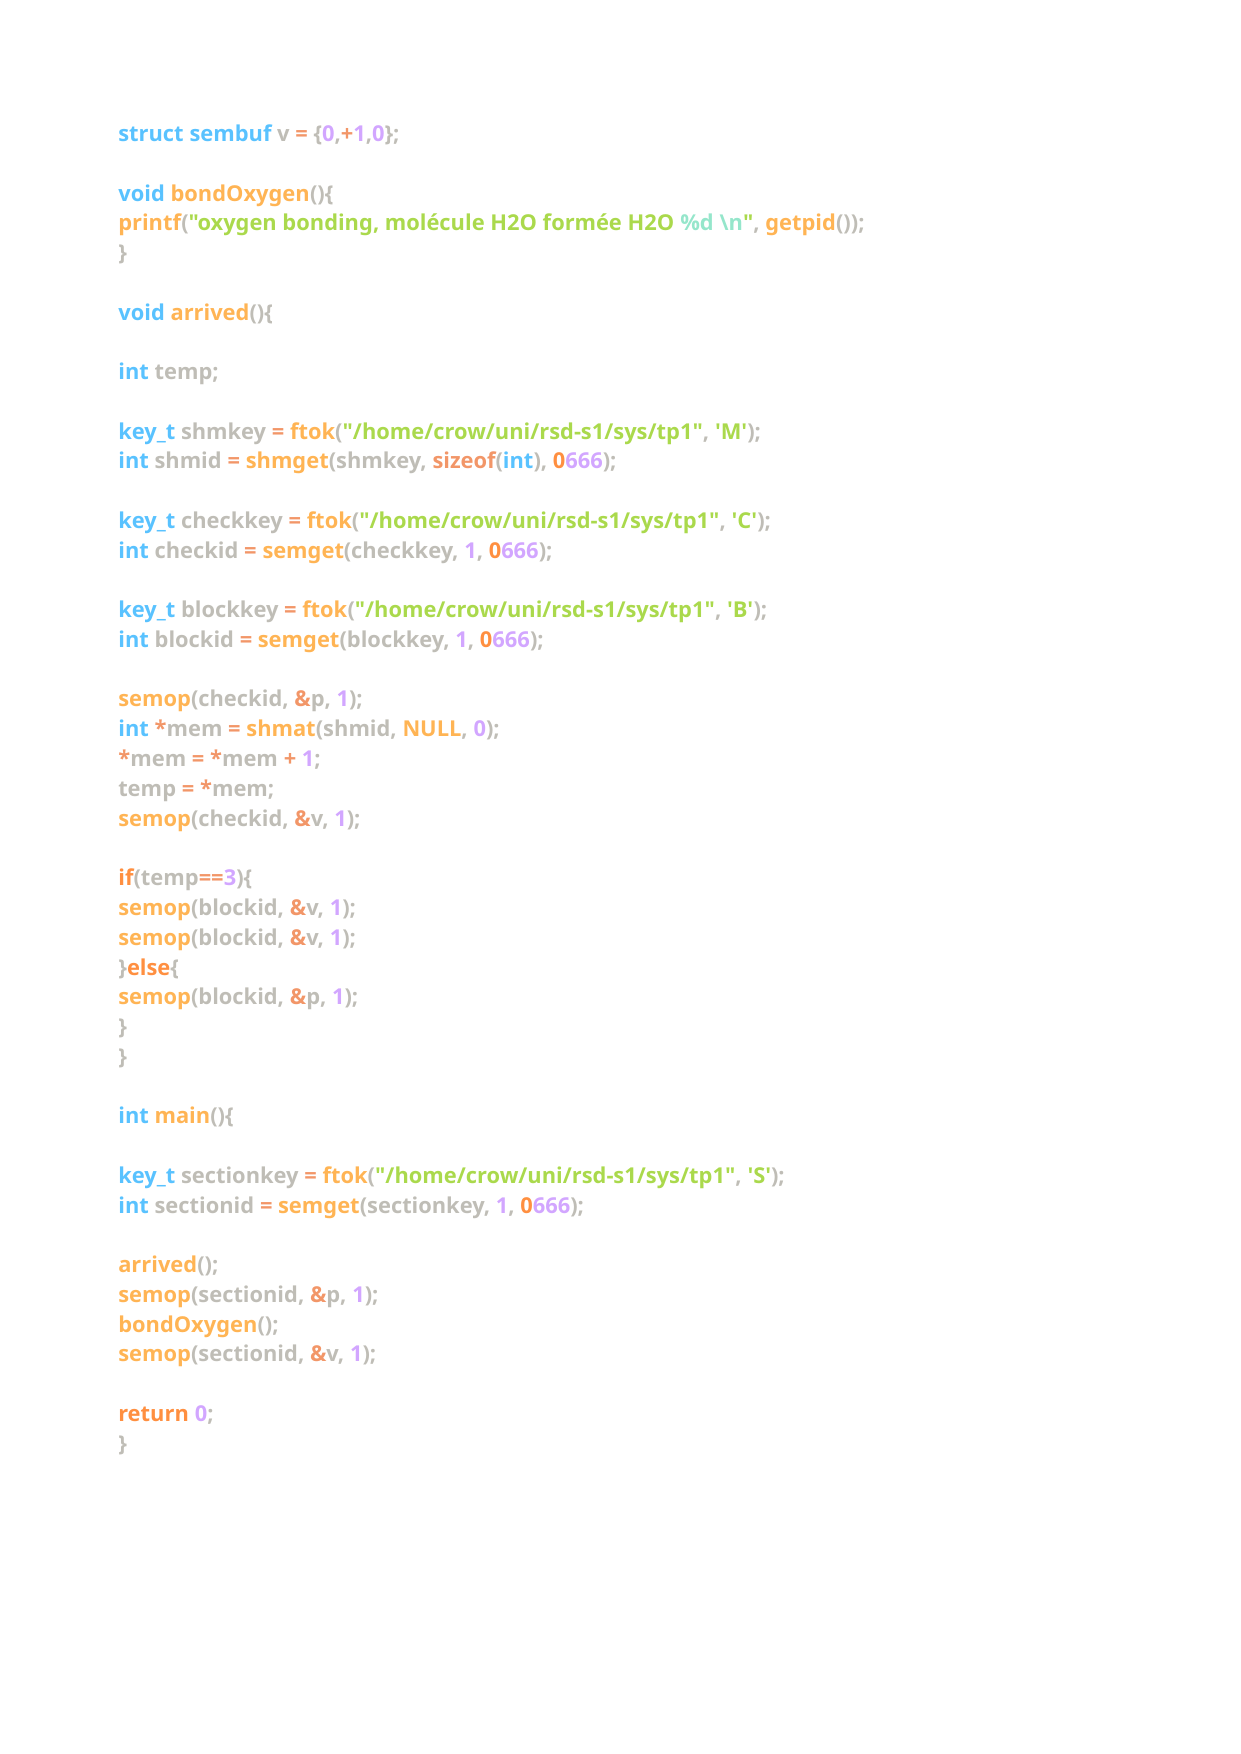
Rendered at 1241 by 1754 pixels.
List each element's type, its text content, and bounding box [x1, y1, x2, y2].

text struct sembuf v = {0,+1,0}; [118, 118, 1122, 148]
text printf("oxygen bonding, molécule H2O formée H2O %d \n", getpid()); [118, 207, 1122, 237]
text void bondOxygen(){ [118, 178, 1122, 207]
text int main(){ [118, 1100, 1122, 1130]
text } [118, 1011, 1122, 1041]
text semop(blockid, &v, 1); [118, 922, 1122, 951]
text key_t checkkey = ftok("/home/crow/uni/rsd-s1/sys/tp1", 'C'); [118, 505, 1122, 535]
text semop(checkid, &v, 1); [118, 803, 1122, 832]
text semop(blockid, &v, 1); [118, 892, 1122, 922]
text semop(blockid, &p, 1); [118, 981, 1122, 1011]
text int *mem = shmat(shmid, NULL, 0); [118, 713, 1122, 743]
text int temp; [118, 356, 1122, 386]
text key_t blockkey = ftok("/home/crow/uni/rsd-s1/sys/tp1", 'B'); [118, 594, 1122, 624]
text semop(sectionid, &p, 1); [118, 1279, 1122, 1309]
text key_t shmkey = ftok("/home/crow/uni/rsd-s1/sys/tp1", 'M'); [118, 416, 1122, 445]
text } [118, 1041, 1122, 1071]
text if(temp==3){ [118, 862, 1122, 892]
text int blockid = semget(blockkey, 1, 0666); [118, 624, 1122, 654]
text int checkid = semget(checkkey, 1, 0666); [118, 535, 1122, 564]
text } [118, 1428, 1122, 1457]
text void arrived(){ [118, 297, 1122, 326]
text int sectionid = semget(sectionkey, 1, 0666); [118, 1189, 1122, 1219]
text temp = *mem; [118, 773, 1122, 803]
text } [118, 237, 1122, 267]
text }else{ [118, 951, 1122, 981]
text key_t sectionkey = ftok("/home/crow/uni/rsd-s1/sys/tp1", 'S'); [118, 1160, 1122, 1189]
text semop(sectionid, &v, 1); [118, 1338, 1122, 1368]
text *mem = *mem + 1; [118, 743, 1122, 773]
text arrived(); [118, 1249, 1122, 1279]
text return 0; [118, 1398, 1122, 1428]
text bondOxygen(); [118, 1309, 1122, 1338]
text semop(checkid, &p, 1); [118, 683, 1122, 713]
text int shmid = shmget(shmkey, sizeof(int), 0666); [118, 445, 1122, 475]
